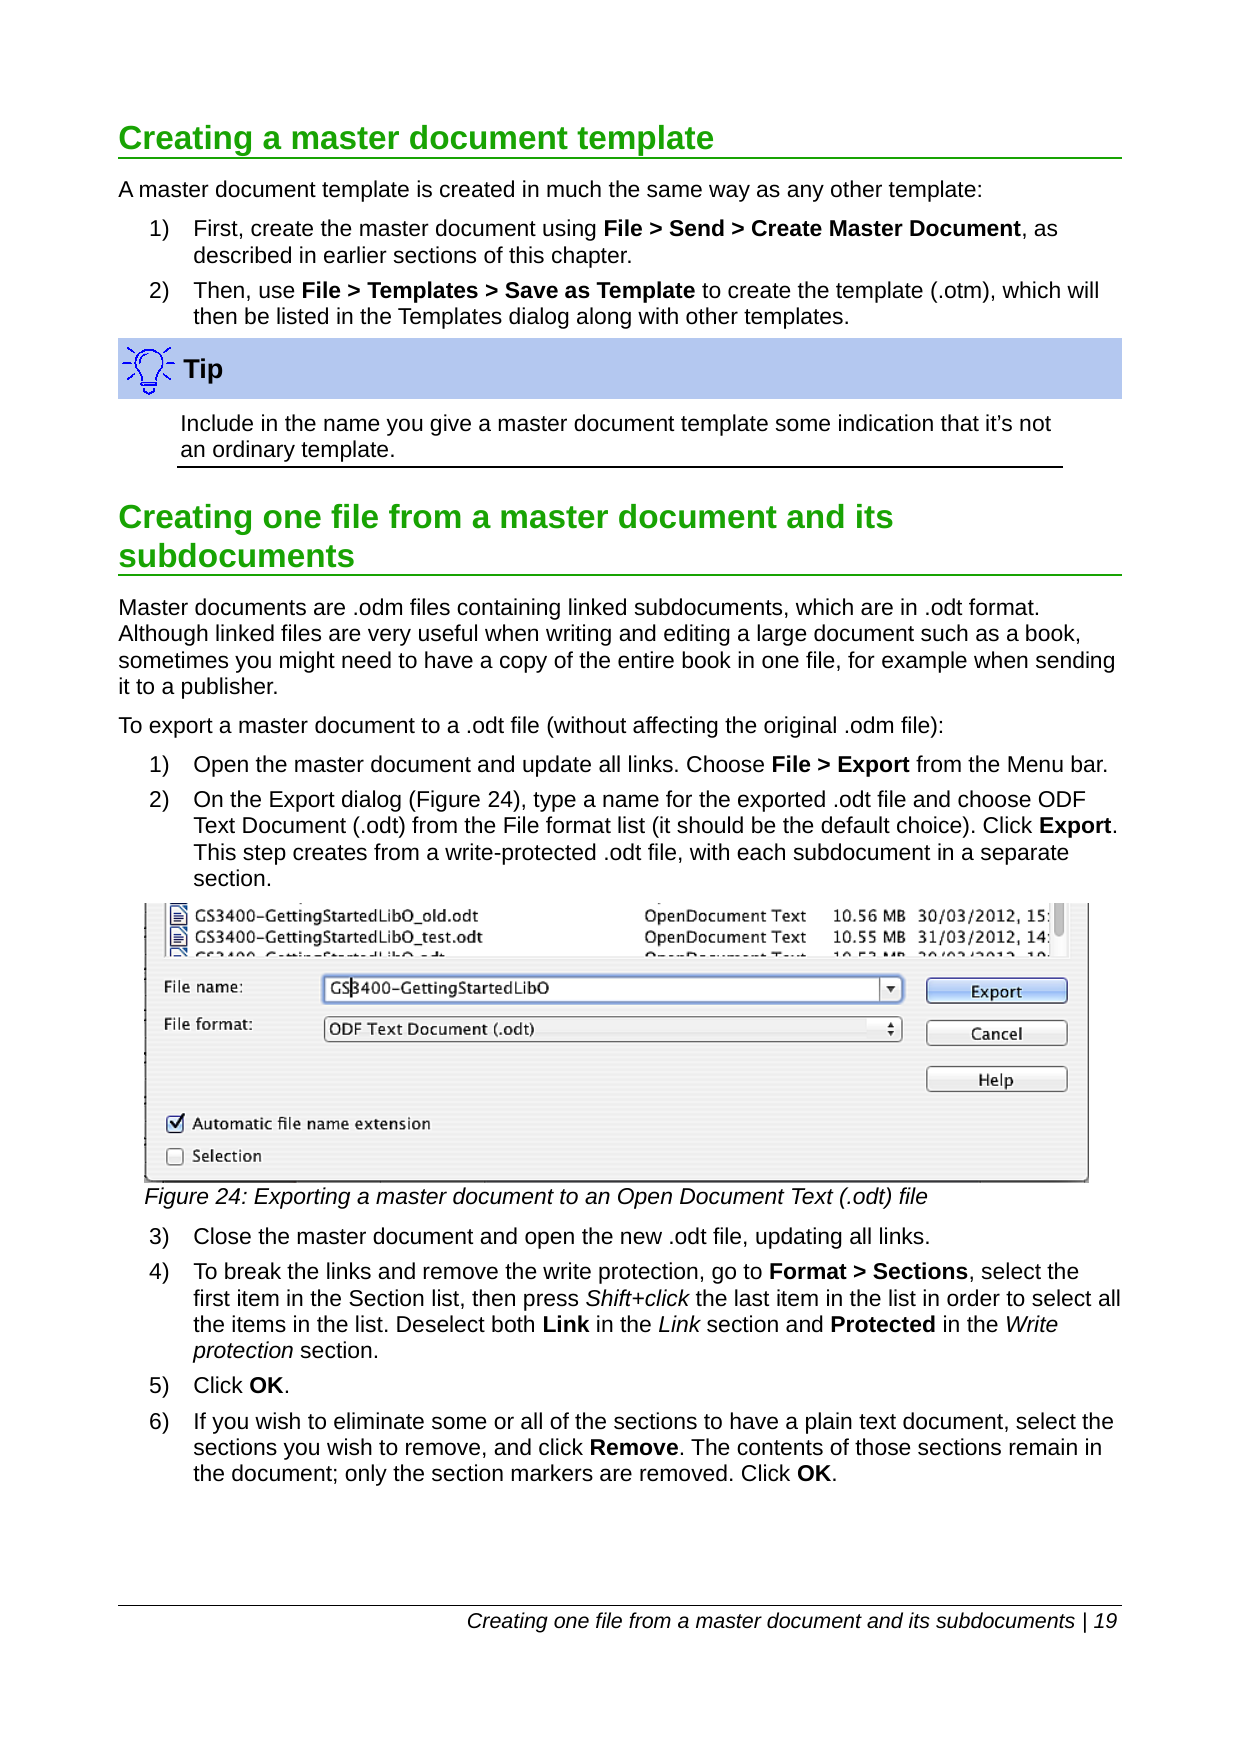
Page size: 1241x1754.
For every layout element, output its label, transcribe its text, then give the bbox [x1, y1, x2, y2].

text Master documents are .odm files containing linked subdocuments, which are in .odt format. Although linked files are very useful when writing and editing a large document such as a book, sometimes you might need to have a copy of the entire book in one file, for example when sending it to a publisher. [118, 594, 1122, 699]
text A master document template is created in much the same way as any other template: [118, 176, 1122, 203]
list Click OK. [169, 1372, 1122, 1399]
list To export a master document to a .odt file (without affecting the original .odm file): [118, 712, 1122, 738]
picture [144, 903, 1089, 1183]
list If you wish to eliminate some or all of the sections to have a plain text document, select the sections you wish to remove, and click Remove. The contents of those sections remain in the document; only the section markers are removed. Click OK. [169, 1408, 1122, 1487]
text Figure 24: Exporting a master document to an Open Document Text (.odt) file [144, 1183, 1096, 1209]
text Include in the name you give a master document template some indication that it’s not an ordinary template. [177, 407, 1063, 466]
list On the Export dialog (Figure 24), type a name for the exported .odt file and choose ODF Text Document (.odt) from the File format list (it should be the default choice). Click Export. This step creates from a write-protected .odt file, with each subdocument in a separate section. [169, 786, 1122, 891]
list To break the links and remove the write protection, go to Format > Sections, select the first item in the Section list, then press Shift+click the last item in the list in order to select all the items in the list. Deselect both Link in the Link section and Protected in the Write protection section. [169, 1258, 1122, 1363]
subtitle Creating a master document template [118, 118, 1122, 157]
list Close the master document and open the new .odt file, updating all links. [169, 1223, 1122, 1249]
subtitle Creating one file from a master document and its subdocuments [118, 497, 1122, 574]
list Open the master document and update all links. Choose File > Export from the Menu bar. [169, 751, 1122, 777]
list First, create the master document using File > Send > Create Master Document, as described in earlier sections of this chapter. [169, 215, 1122, 268]
subtitle Tip [118, 338, 1122, 399]
list Then, use File > Templates > Save as Template to create the template (.otm), which will then be listed in the Templates dialog along with other templates. [169, 277, 1122, 329]
picture [119, 339, 179, 399]
